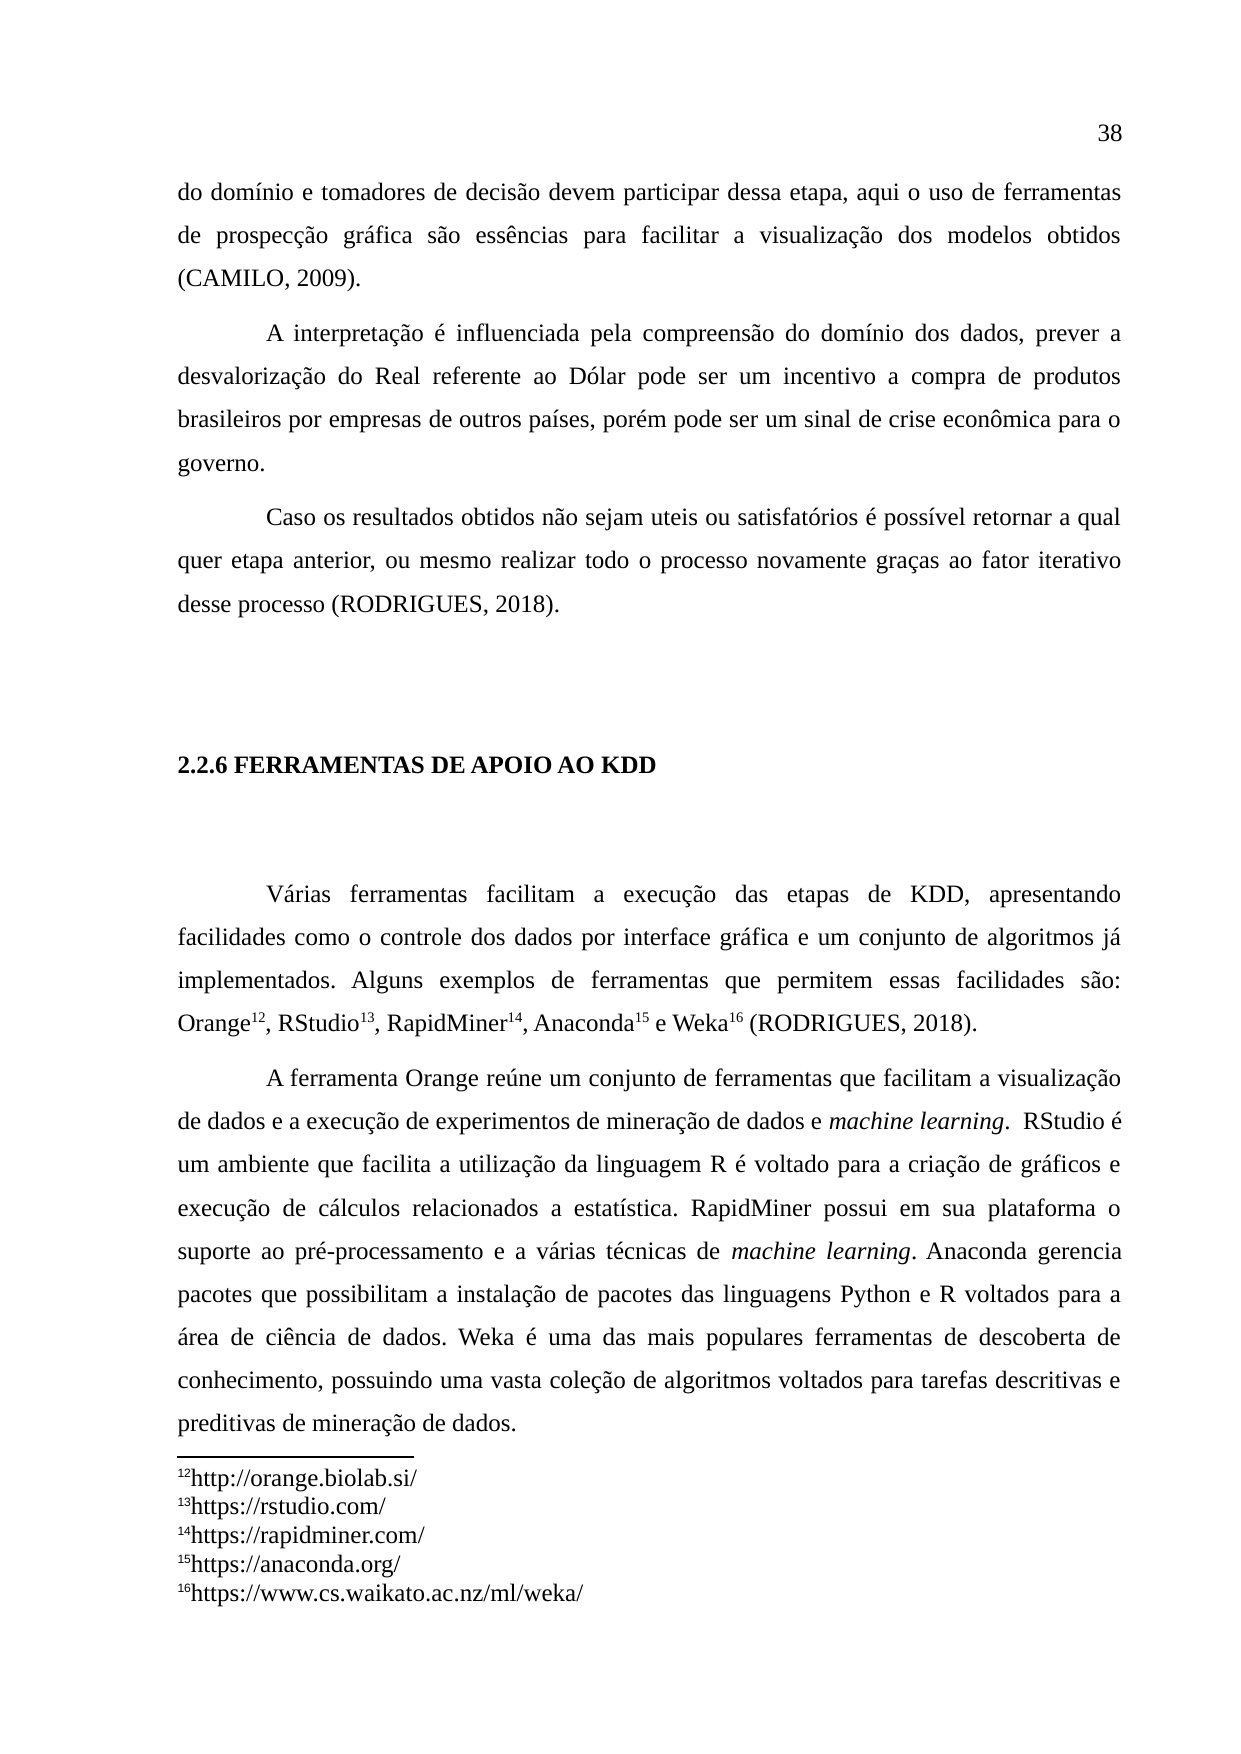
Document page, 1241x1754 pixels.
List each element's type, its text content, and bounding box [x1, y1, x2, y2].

text do domínio e tomadores de decisão devem participar dessa etapa, aqui o uso de ferramentas de prospecção gráfica são essências para facilitar a visualização dos modelos obtidos (CAMILO, 2009). [177, 177, 1122, 292]
text https://www.cs.waikato.ac.nz/ml/weka/ [177, 1578, 1122, 1606]
text A ferramenta Orange reúne um conjunto de ferramentas que facilitam a visualização de dados e a execução de experimentos de mineração de dados e machine learning. RStudio é um ambiente que facilita a utilização da linguagem R é voltado para a criação de gráficos e execução de cálculos relacionados a estatística. RapidMiner possui em sua plataforma o suporte ao pré-processamento e a várias técnicas de machine learning. Anaconda gerencia pacotes que possibilitam a instalação de pacotes das linguagens Python e R voltados para a área de ciência de dados. Weka é uma das mais populares ferramentas de descoberta de conhecimento, possuindo uma vasta coleção de algoritmos voltados para tarefas descritivas e preditivas de mineração de dados. [177, 1063, 1122, 1437]
text https://rstudio.com/ [177, 1491, 1122, 1520]
text http://orange.biolab.si/ [177, 1463, 1122, 1491]
text https://rapidminer.com/ [177, 1520, 1122, 1549]
text Várias ferramentas facilitam a execução das etapas de KDD, apresentando facilidades como o controle dos dados por interface gráfica e um conjunto de algoritmos já implementados. Alguns exemplos de ferramentas que permitem essas facilidades são: Orange, RStudio, RapidMiner, Anaconda e Weka (RODRIGUES, 2018). [177, 879, 1122, 1037]
text A interpretação é influenciada pela compreensão do domínio dos dados, prever a desvalorização do Real referente ao Dólar pode ser um incentivo a compra de produtos brasileiros por empresas de outros países, porém pode ser um sinal de crise econômica para o governo. [177, 318, 1122, 476]
text Caso os resultados obtidos não sejam uteis ou satisfatórios é possível retornar a qual quer etapa anterior, ou mesmo realizar todo o processo novamente graças ao fator iterativo desse processo (RODRIGUES, 2018). [177, 502, 1122, 617]
text https://anaconda.org/ [177, 1549, 1122, 1578]
text 2.2.6 Ferramentas de apoio ao KDD [177, 750, 1122, 779]
